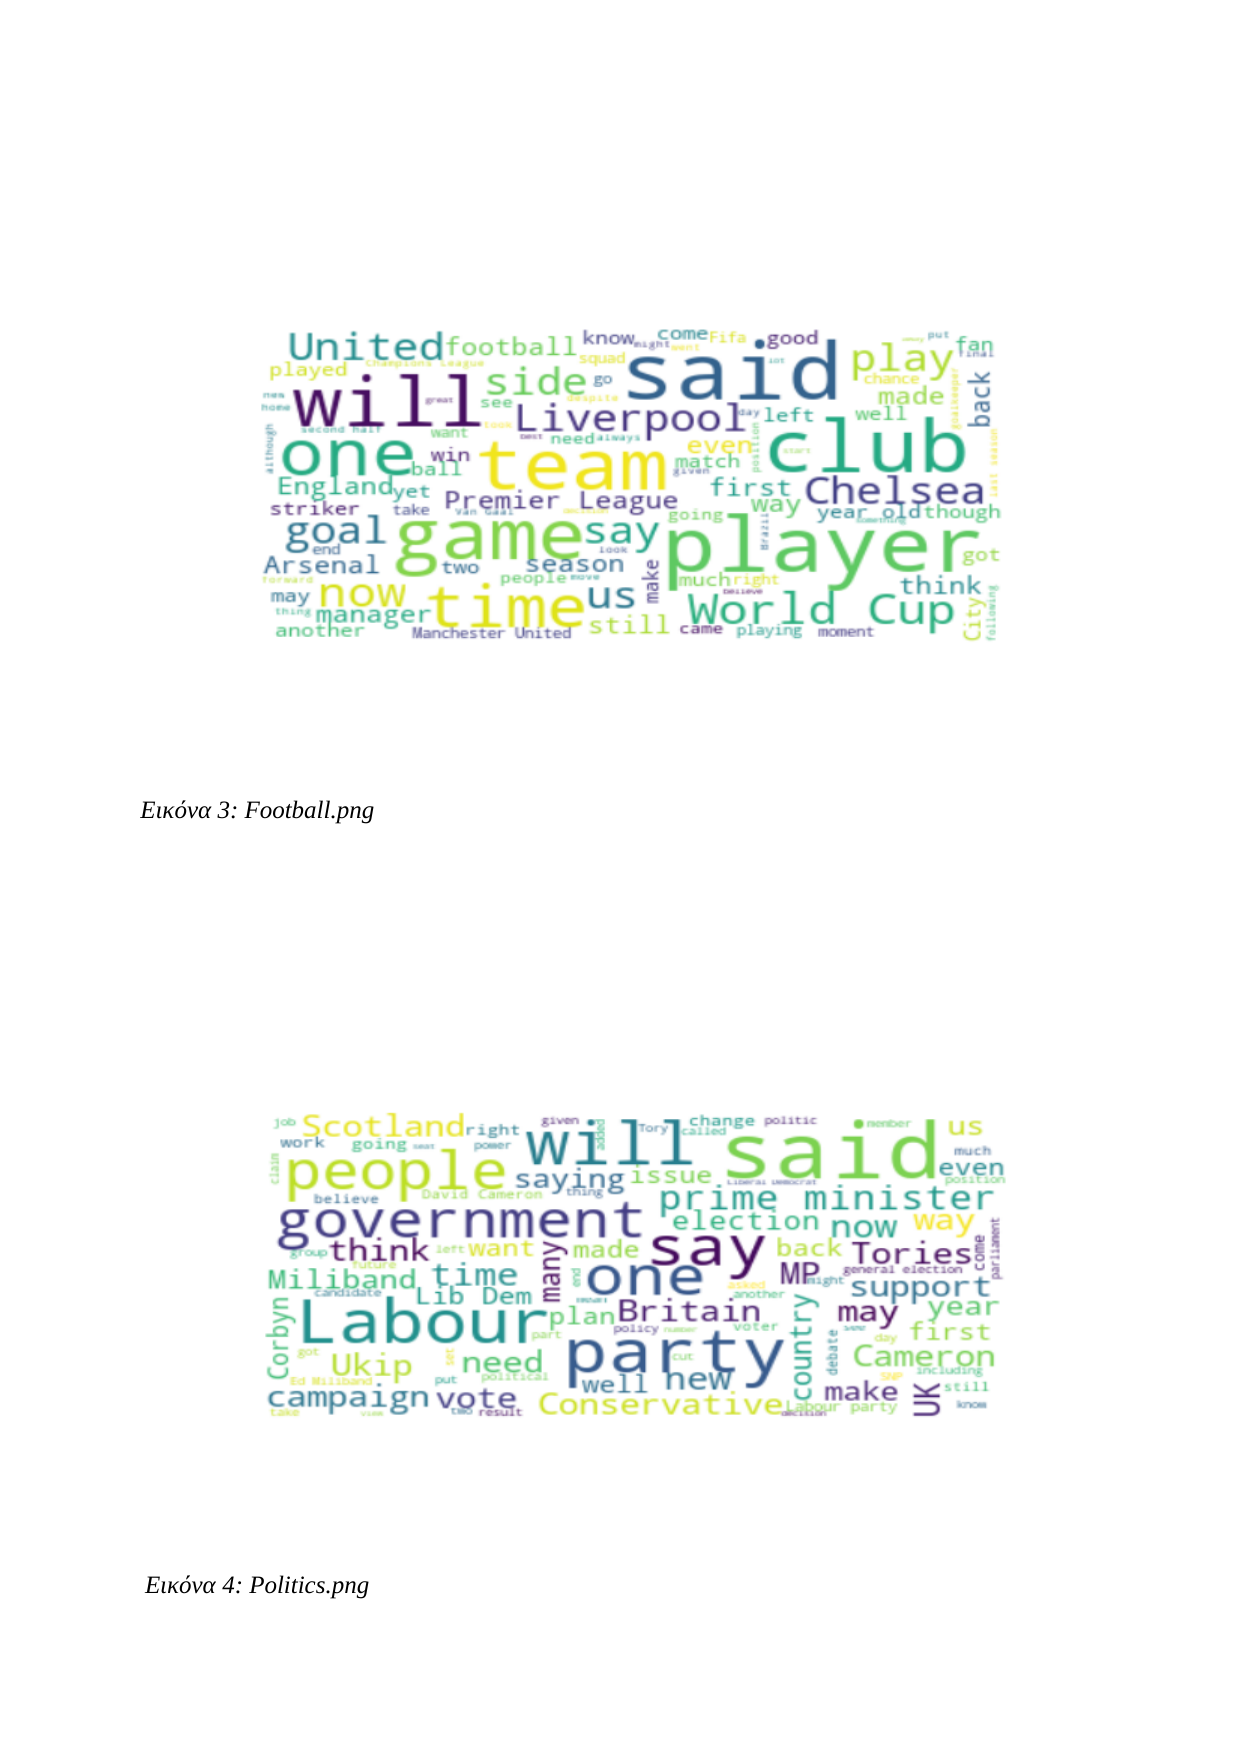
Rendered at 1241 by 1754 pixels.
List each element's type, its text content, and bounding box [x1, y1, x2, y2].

picture [144, 964, 1105, 1565]
text Eικόνα 3: Football.png [140, 790, 1100, 824]
picture [140, 178, 1100, 790]
text Eικόνα 4: Politics.png [145, 1565, 1105, 1599]
